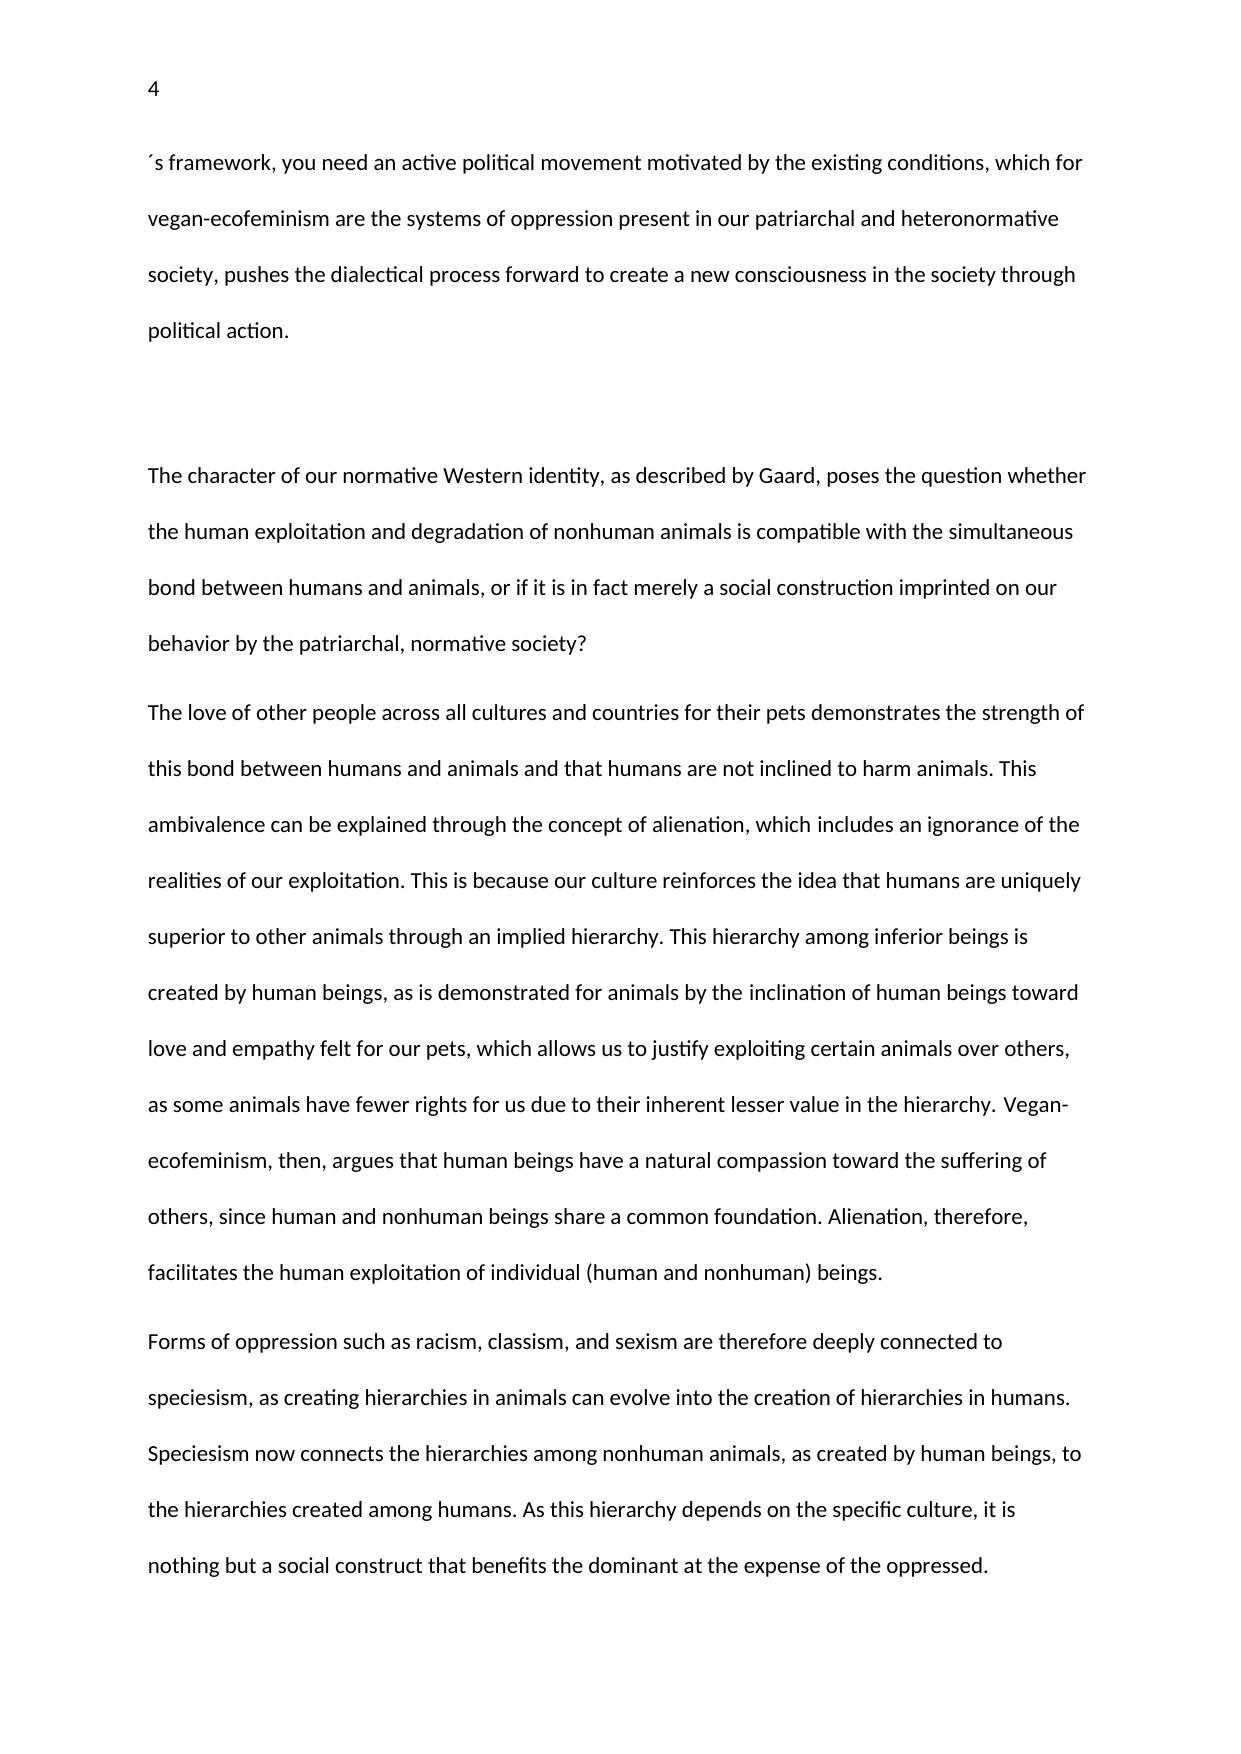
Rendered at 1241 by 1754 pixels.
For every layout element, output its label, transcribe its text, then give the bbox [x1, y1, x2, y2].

text Marx rejects the notion that changes in the consciousness of individuals will bring about changes in the consciousnesses in the world. Consciousness is material activity of real human beings based on materialist conditions, “life is not determined by consciousness, but consciousness by life” . In Marx´s framework, you need an active political movement motivated by the existing conditions, which for vegan-ecofeminism are the systems of oppression present in our patriarchal and heteronormative society, pushes the dialectical process forward to create a new consciousness in the society through political action. [148, 148, 1093, 344]
text The character of our normative Western identity, as described by Gaard, poses the question whether the human exploitation and degradation of nonhuman animals is compatible with the simultaneous bond between humans and animals, or if it is in fact merely a social construction imprinted on our behavior by the patriarchal, normative society? [148, 461, 1093, 657]
text Forms of oppression such as racism, classism, and sexism are therefore deeply connected to speciesism, as creating hierarchies in animals can evolve into the creation of hierarchies in humans. Speciesism now connects the hierarchies among nonhuman animals, as created by human beings, to the hierarchies created among humans. As this hierarchy depends on the specific culture, it is nothing but a social construct that benefits the dominant at the expense of the oppressed. [148, 1327, 1093, 1579]
text The love of other people across all cultures and countries for their pets demonstrates the strength of this bond between humans and animals and that humans are not inclined to harm animals. This ambivalence can be explained through the concept of alienation, which includes an ignorance of the realities of our exploitation. This is because our culture reinforces the idea that humans are uniquely superior to other animals through an implied hierarchy. This hierarchy among inferior beings is created by human beings, as is demonstrated for animals by the inclination of human beings toward love and empathy felt for our pets, which allows us to justify exploiting certain animals over others, as some animals have fewer rights for us due to their inherent lesser value in the hierarchy. Vegan-ecofeminism, then, argues that human beings have a natural compassion toward the suffering of others, since human and nonhuman beings share a common foundation. Alienation, therefore, facilitates the human exploitation of individual (human and nonhuman) beings. [148, 698, 1093, 1286]
